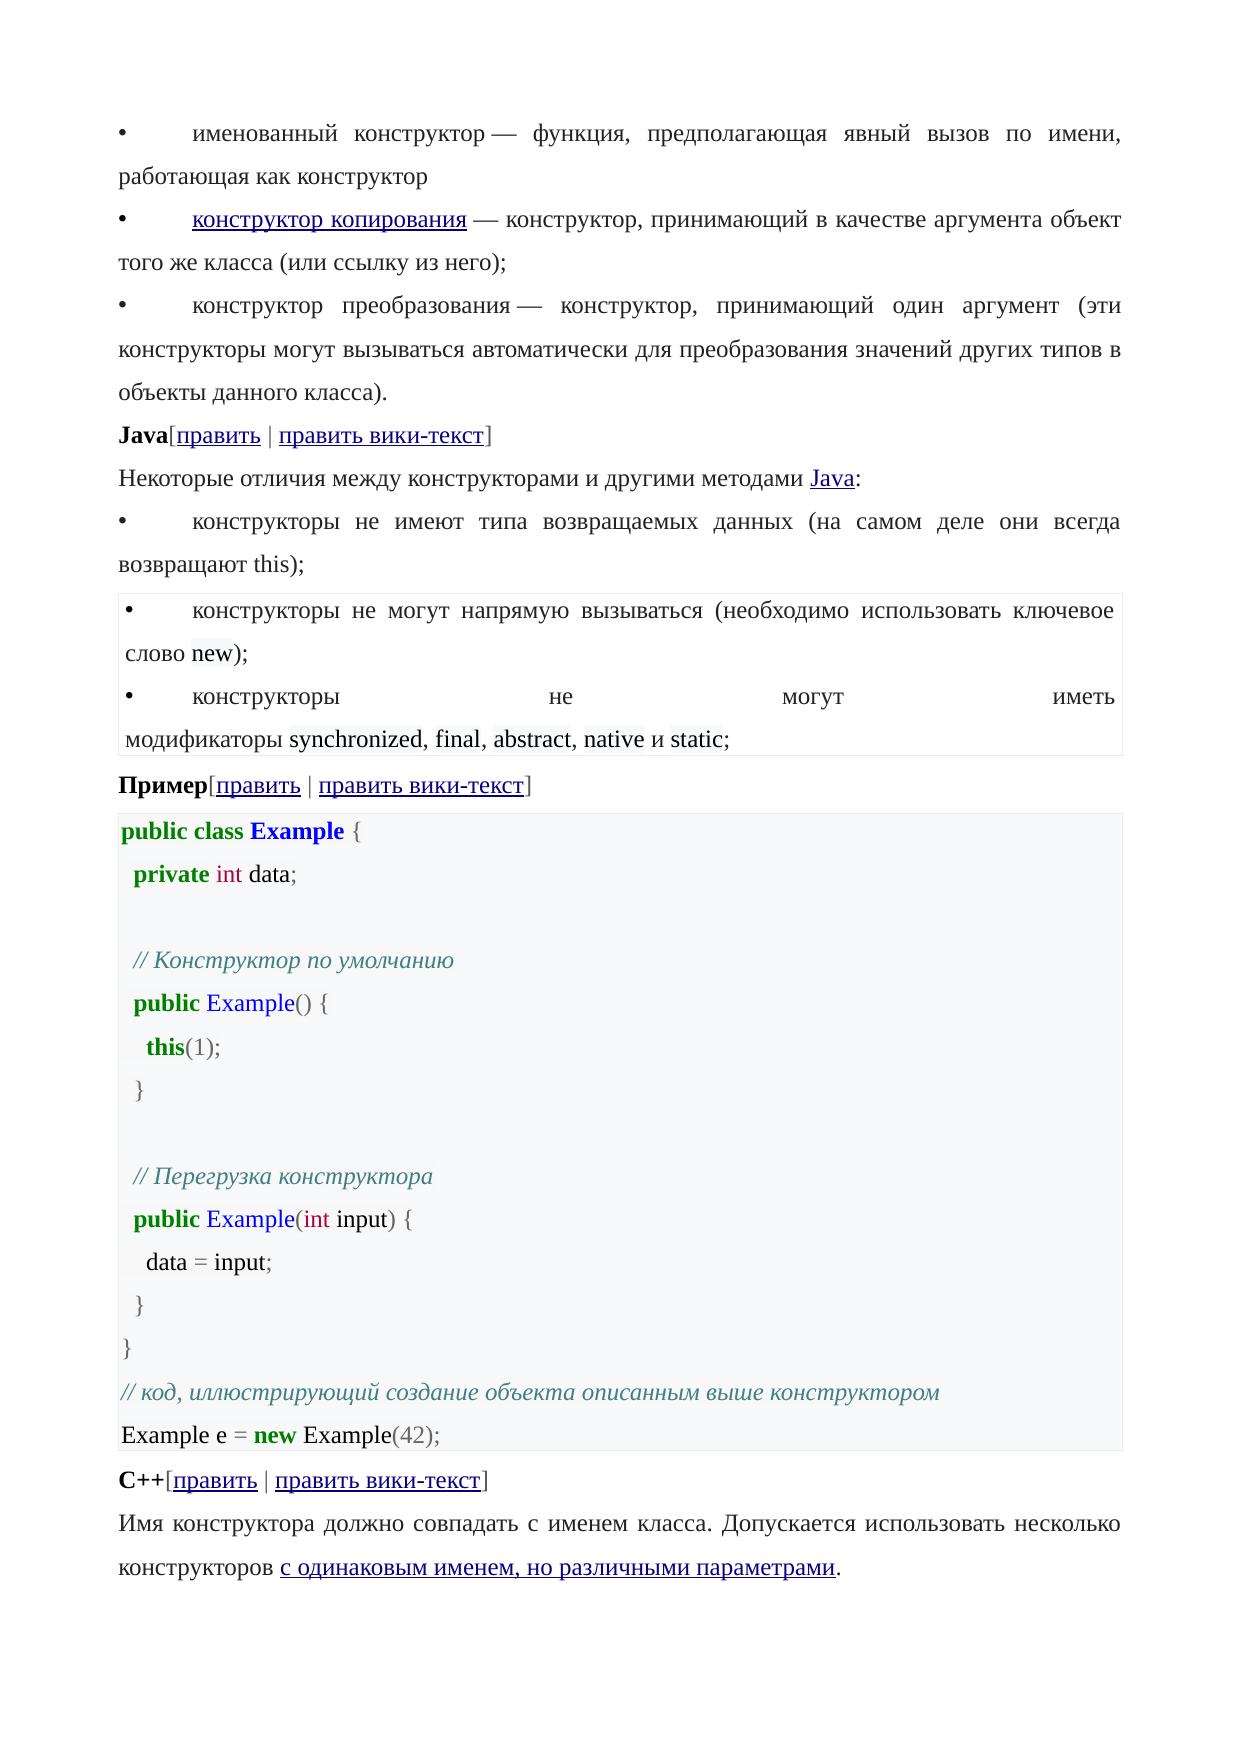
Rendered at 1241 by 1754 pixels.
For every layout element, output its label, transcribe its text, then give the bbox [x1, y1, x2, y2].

subtitle Java[править | править вики-текст] [118, 420, 1122, 449]
text data = input; [119, 1244, 1122, 1276]
text } [119, 1288, 1122, 1319]
text public Example(int input) { [119, 1201, 1122, 1233]
text } [119, 1331, 1122, 1362]
text this(1); [119, 1029, 1122, 1060]
text public class Example { [119, 814, 1122, 845]
text Некоторые отличия между конструкторами и другими методами Java: [118, 463, 1122, 492]
list конструкторы не могут напрямую вызываться (необходимо использовать ключевое слово new); [119, 594, 1122, 667]
text // Конструктор по умолчанию [119, 943, 1122, 974]
text private int data; [119, 856, 1122, 888]
list именованный конструктор — функция, предполагающая явный вызов по имени, работающая как конструктор [118, 118, 1122, 190]
text Example e = new Example(42); [119, 1417, 1122, 1450]
list конструктор преобразования — конструктор, принимающий один аргумент (эти конструкторы могут вызываться автоматически для преобразования значений других типов в объекты данного класса). [118, 291, 1122, 406]
text Имя конструктора должно совпадать с именем класса. Допускается использовать несколько конструкторов с одинаковым именем, но различными параметрами. [118, 1508, 1122, 1580]
text } [119, 1072, 1122, 1103]
list конструкторы не могут иметь модификаторы synchronized, final, abstract, native и static; [119, 679, 1122, 755]
subtitle Пример[править | править вики-текст] [118, 770, 1122, 799]
list конструкторы не имеют типа возвращаемых данных (на самом деле они всегда возвращают this); [118, 506, 1122, 578]
subtitle С++[править | править вики-текст] [118, 1465, 1122, 1494]
text // код, иллюстрирующий создание объекта описанным выше конструктором [119, 1374, 1122, 1405]
text public Example() { [119, 986, 1122, 1017]
text // Перегрузка конструктора [119, 1158, 1122, 1190]
list конструктор копирования — конструктор, принимающий в качестве аргумента объект того же класса (или ссылку из него); [118, 204, 1122, 276]
